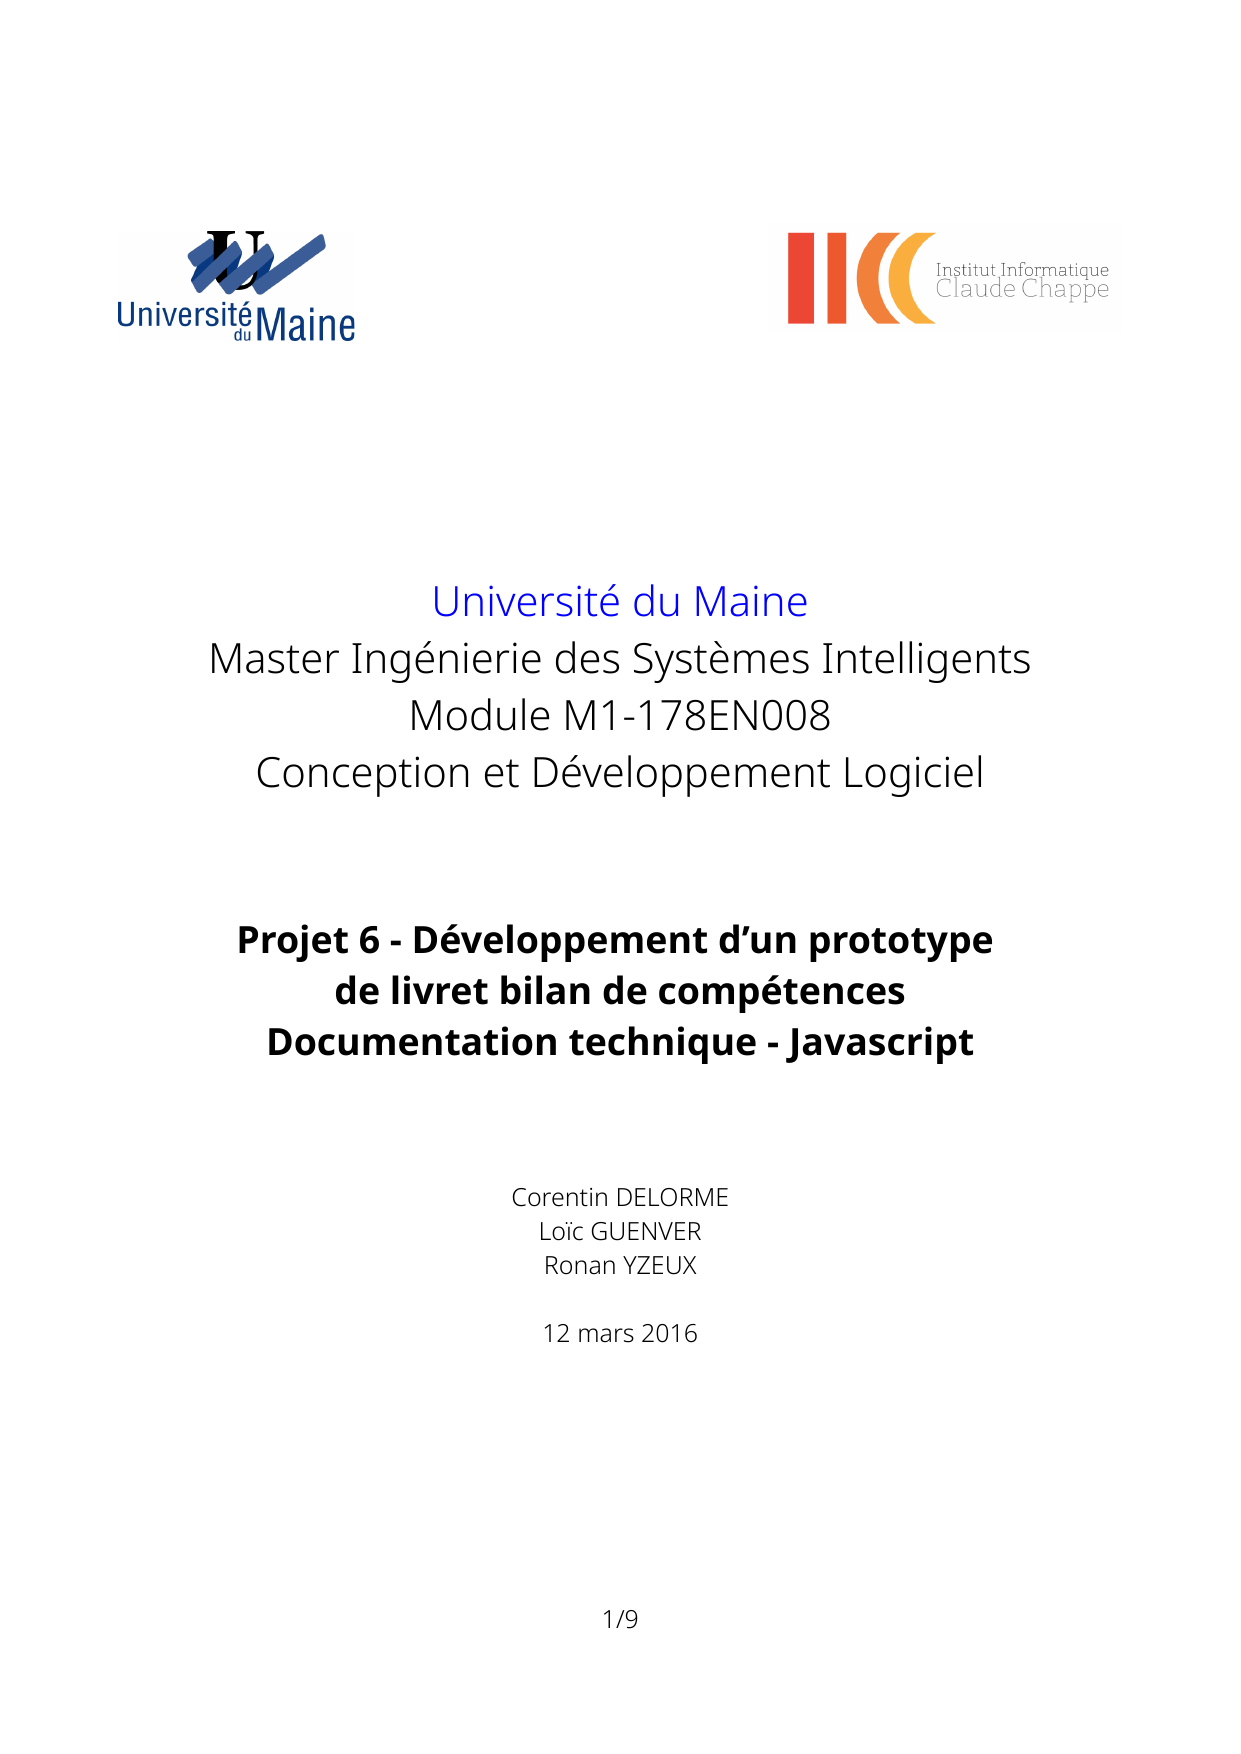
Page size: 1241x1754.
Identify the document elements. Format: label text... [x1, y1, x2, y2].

text Master Ingénierie des Systèmes Intelligents [118, 629, 1122, 686]
text Corentin DELORME [118, 1179, 1122, 1214]
picture [767, 222, 1122, 334]
text Module M1-178EN008 [118, 686, 1122, 743]
text Loïc GUENVER [118, 1214, 1122, 1248]
text de livret bilan de compétences [118, 964, 1122, 1015]
text 12 mars 2016 [118, 1316, 1122, 1350]
text Ronan YZEUX [118, 1248, 1122, 1282]
text Université du Maine [118, 572, 1122, 629]
text Conception et Développement Logiciel [118, 743, 1122, 799]
picture [118, 231, 355, 341]
text Documentation technique - Javascript [118, 1015, 1122, 1066]
text Projet 6 - Développement d’un prototype [118, 913, 1122, 964]
